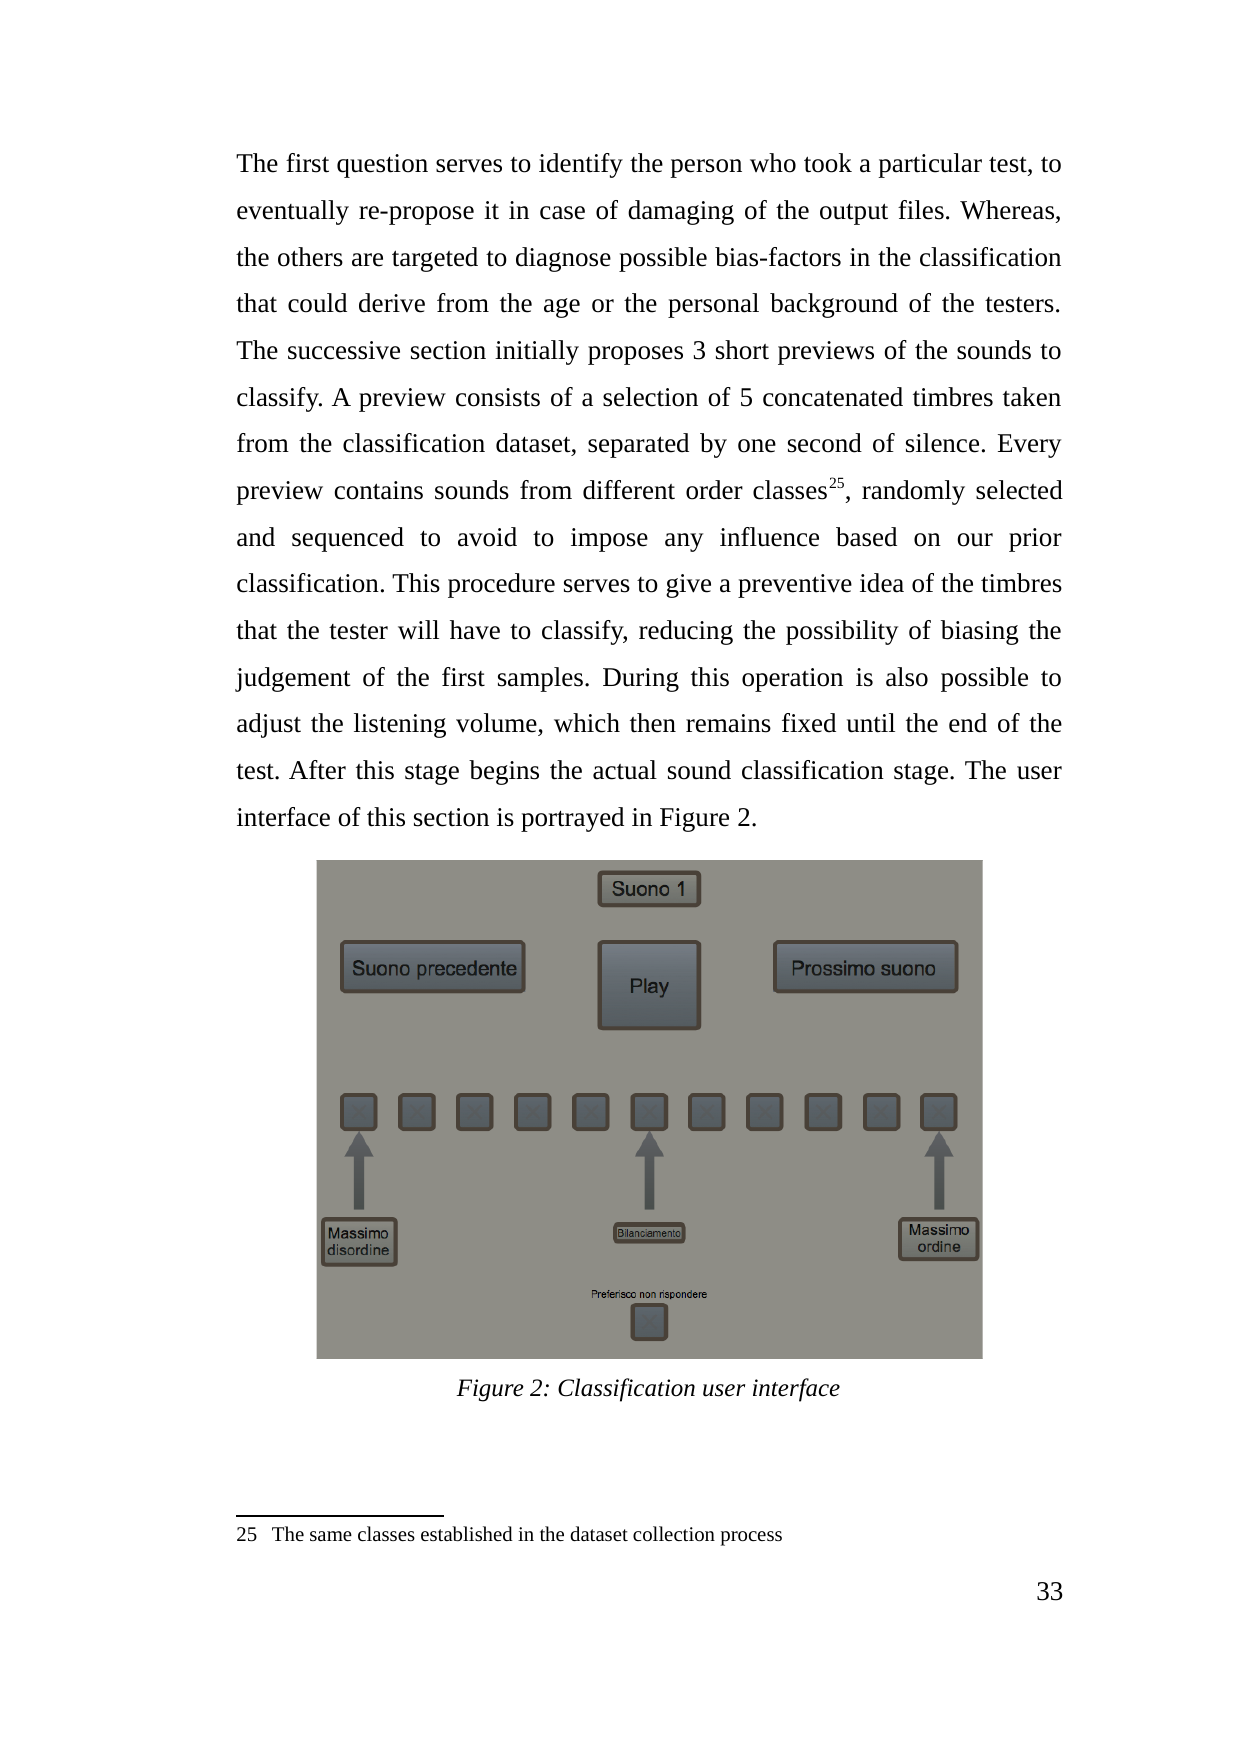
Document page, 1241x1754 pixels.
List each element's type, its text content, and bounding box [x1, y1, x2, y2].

text The same classes established in the dataset collection process [236, 1522, 1063, 1546]
picture [316, 860, 983, 1359]
text The first question serves to identify the person who took a particular test, to eventually re-propose it in case of damaging of the output files. Whereas, the others are targeted to diagnose possible bias-factors in the classification that could derive from the age or the personal background of the testers. The successive section initially proposes 3 short previews of the sounds to classify. A preview consists of a selection of 5 concatenated timbres taken from the classification dataset, separated by one second of silence. Every preview contains sounds from different order classes, randomly selected and sequenced to avoid to impose any influence based on our prior classification. This procedure serves to give a preventive idea of the timbres that the tester will have to classify, reducing the possibility of biasing the judgement of the first samples. During this operation is also possible to adjust the listening volume, which then remains fixed until the end of the test. After this stage begins the actual sound classification stage. The user interface of this section is portrayed in Figure 2. [236, 148, 1063, 832]
text Figure 2: Classification user interface [236, 860, 1063, 1402]
